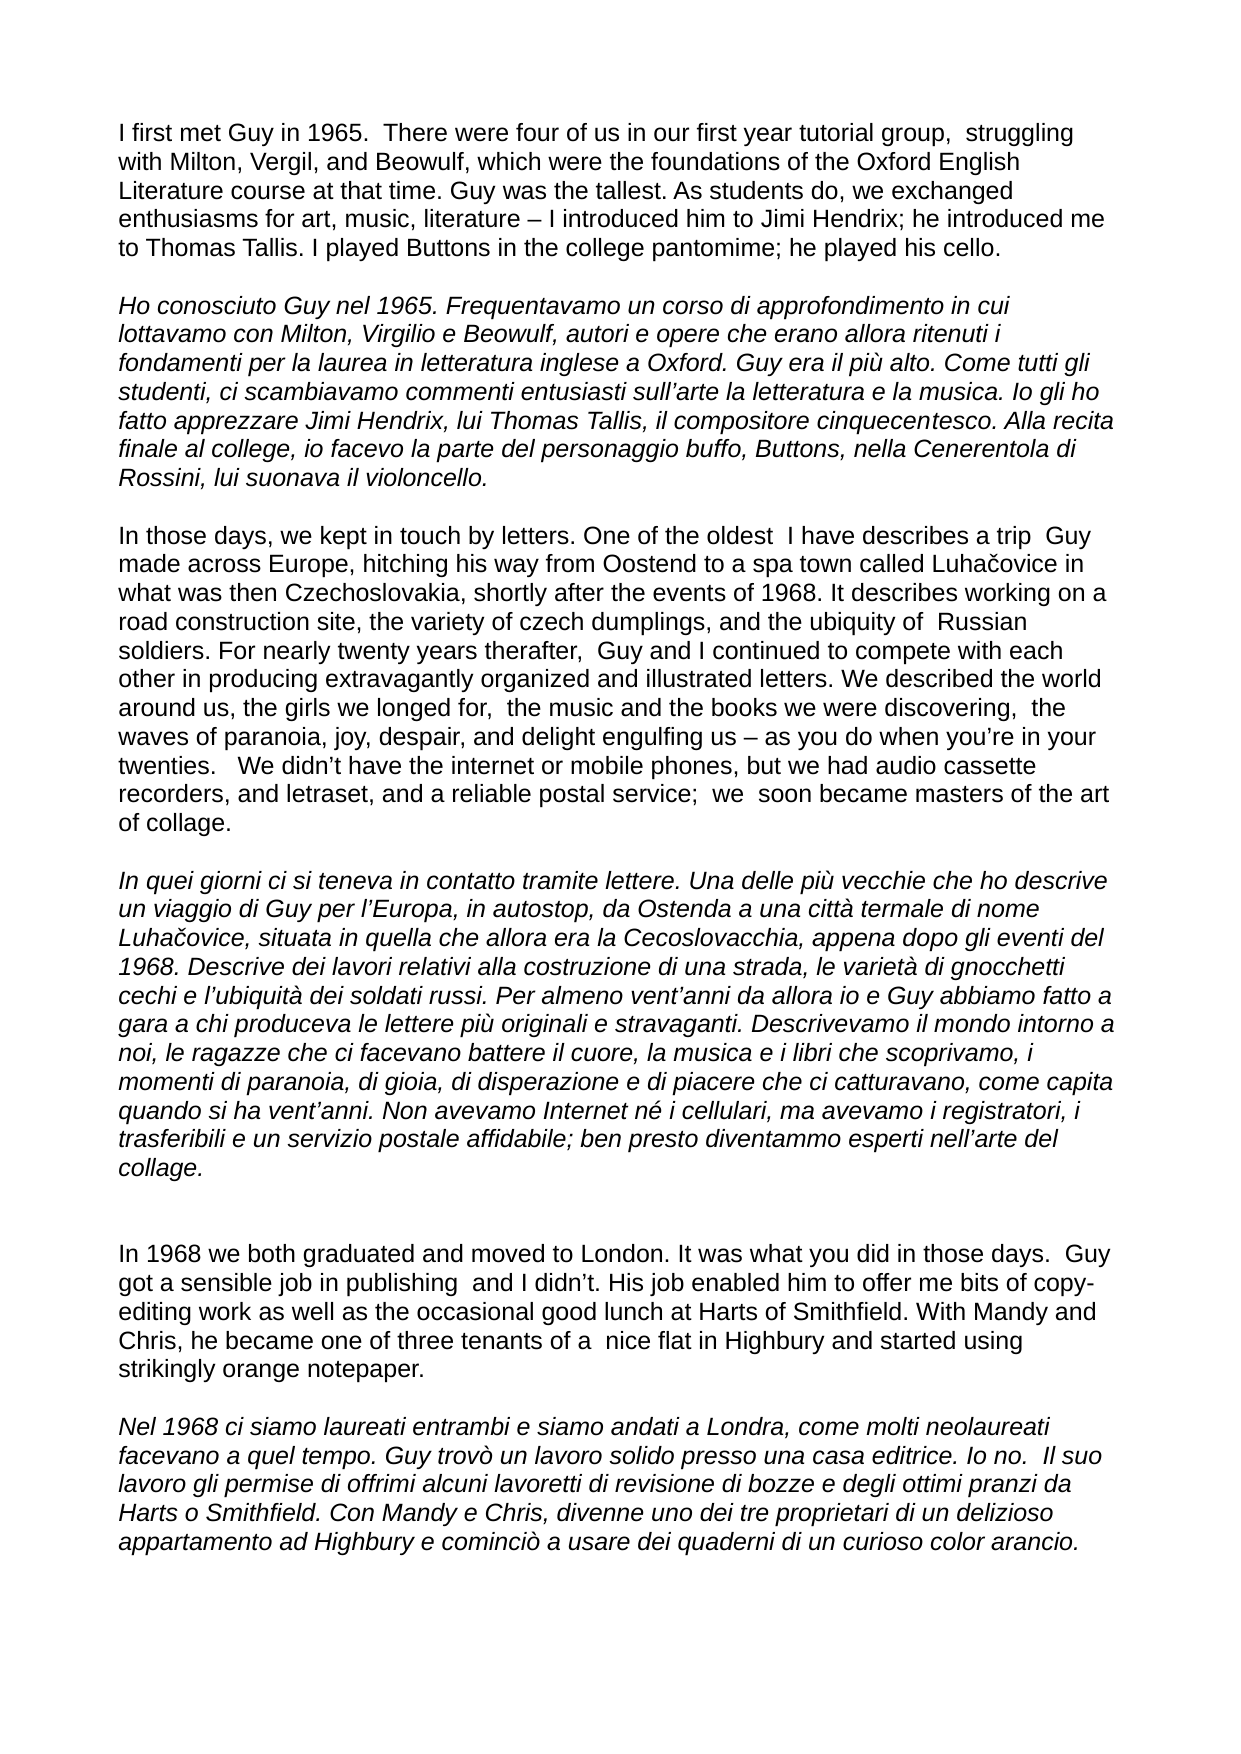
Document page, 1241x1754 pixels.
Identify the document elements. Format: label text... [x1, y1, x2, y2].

text Nel 1968 ci siamo laureati entrambi e siamo andati a Londra, come molti neolaureati facevano a quel tempo. Guy trovò un lavoro solido presso una casa editrice. Io no. Il suo lavoro gli permise di offrimi alcuni lavoretti di revisione di bozze e degli ottimi pranzi da Harts o Smithfield. Con Mandy e Chris, divenne uno dei tre proprietari di un delizioso appartamento ad Highbury e cominciò a usare dei quaderni di un curioso color arancio. [118, 1412, 1122, 1556]
text In quei giorni ci si teneva in contatto tramite lettere. Una delle più vecchie che ho descrive un viaggio di Guy per l’Europa, in autostop, da Ostenda a una città termale di nome Luhačovice, situata in quella che allora era la Cecoslovacchia, appena dopo gli eventi del 1968. Descrive dei lavori relativi alla costruzione di una strada, le varietà di gnocchetti cechi e l’ubiquità dei soldati russi. Per almeno vent’anni da allora io e Guy abbiamo fatto a gara a chi produceva le lettere più originali e stravaganti. Descrivevamo il mondo intorno a noi, le ragazze che ci facevano battere il cuore, la musica e i libri che scoprivamo, i momenti di paranoia, di gioia, di disperazione e di piacere che ci catturavano, come capita quando si ha vent’anni. Non avevamo Internet né i cellulari, ma avevamo i registratori, i trasferibili e un servizio postale affidabile; ben presto diventammo esperti nell’arte del collage. [118, 866, 1122, 1182]
text I first met Guy in 1965. There were four of us in our first year tutorial group, struggling with Milton, Vergil, and Beowulf, which were the foundations of the Oxford English Literature course at that time. Guy was the tallest. As students do, we exchanged enthusiasms for art, music, literature – I introduced him to Jimi Hendrix; he introduced me to Thomas Tallis. I played Buttons in the college pantomime; he played his cello. [118, 118, 1122, 262]
text In those days, we kept in touch by letters. One of the oldest I have describes a trip Guy made across Europe, hitching his way from Oostend to a spa town called Luhačovice in what was then Czechoslovakia, shortly after the events of 1968. It describes working on a road construction site, the variety of czech dumplings, and the ubiquity of Russian soldiers. For nearly twenty years therafter, Guy and I continued to compete with each other in producing extravagantly organized and illustrated letters. We described the world around us, the girls we longed for, the music and the books we were discovering, the waves of paranoia, joy, despair, and delight engulfing us – as you do when you’re in your twenties. We didn’t have the internet or mobile phones, but we had audio cassette recorders, and letraset, and a reliable postal service; we soon became masters of the art of collage. [118, 521, 1122, 837]
text Ho conosciuto Guy nel 1965. Frequentavamo un corso di approfondimento in cui lottavamo con Milton, Virgilio e Beowulf, autori e opere che erano allora ritenuti i fondamenti per la laurea in letteratura inglese a Oxford. Guy era il più alto. Come tutti gli studenti, ci scambiavamo commenti entusiasti sull’arte la letteratura e la musica. Io gli ho fatto apprezzare Jimi Hendrix, lui Thomas Tallis, il compositore cinquecentesco. Alla recita finale al college, io facevo la parte del personaggio buffo, Buttons, nella Cenerentola di Rossini, lui suonava il violoncello. [118, 291, 1122, 492]
text In 1968 we both graduated and moved to London. It was what you did in those days. Guy got a sensible job in publishing and I didn’t. His job enabled him to offer me bits of copy-editing work as well as the occasional good lunch at Harts of Smithfield. With Mandy and Chris, he became one of three tenants of a nice flat in Highbury and started using strikingly orange notepaper. [118, 1239, 1122, 1383]
